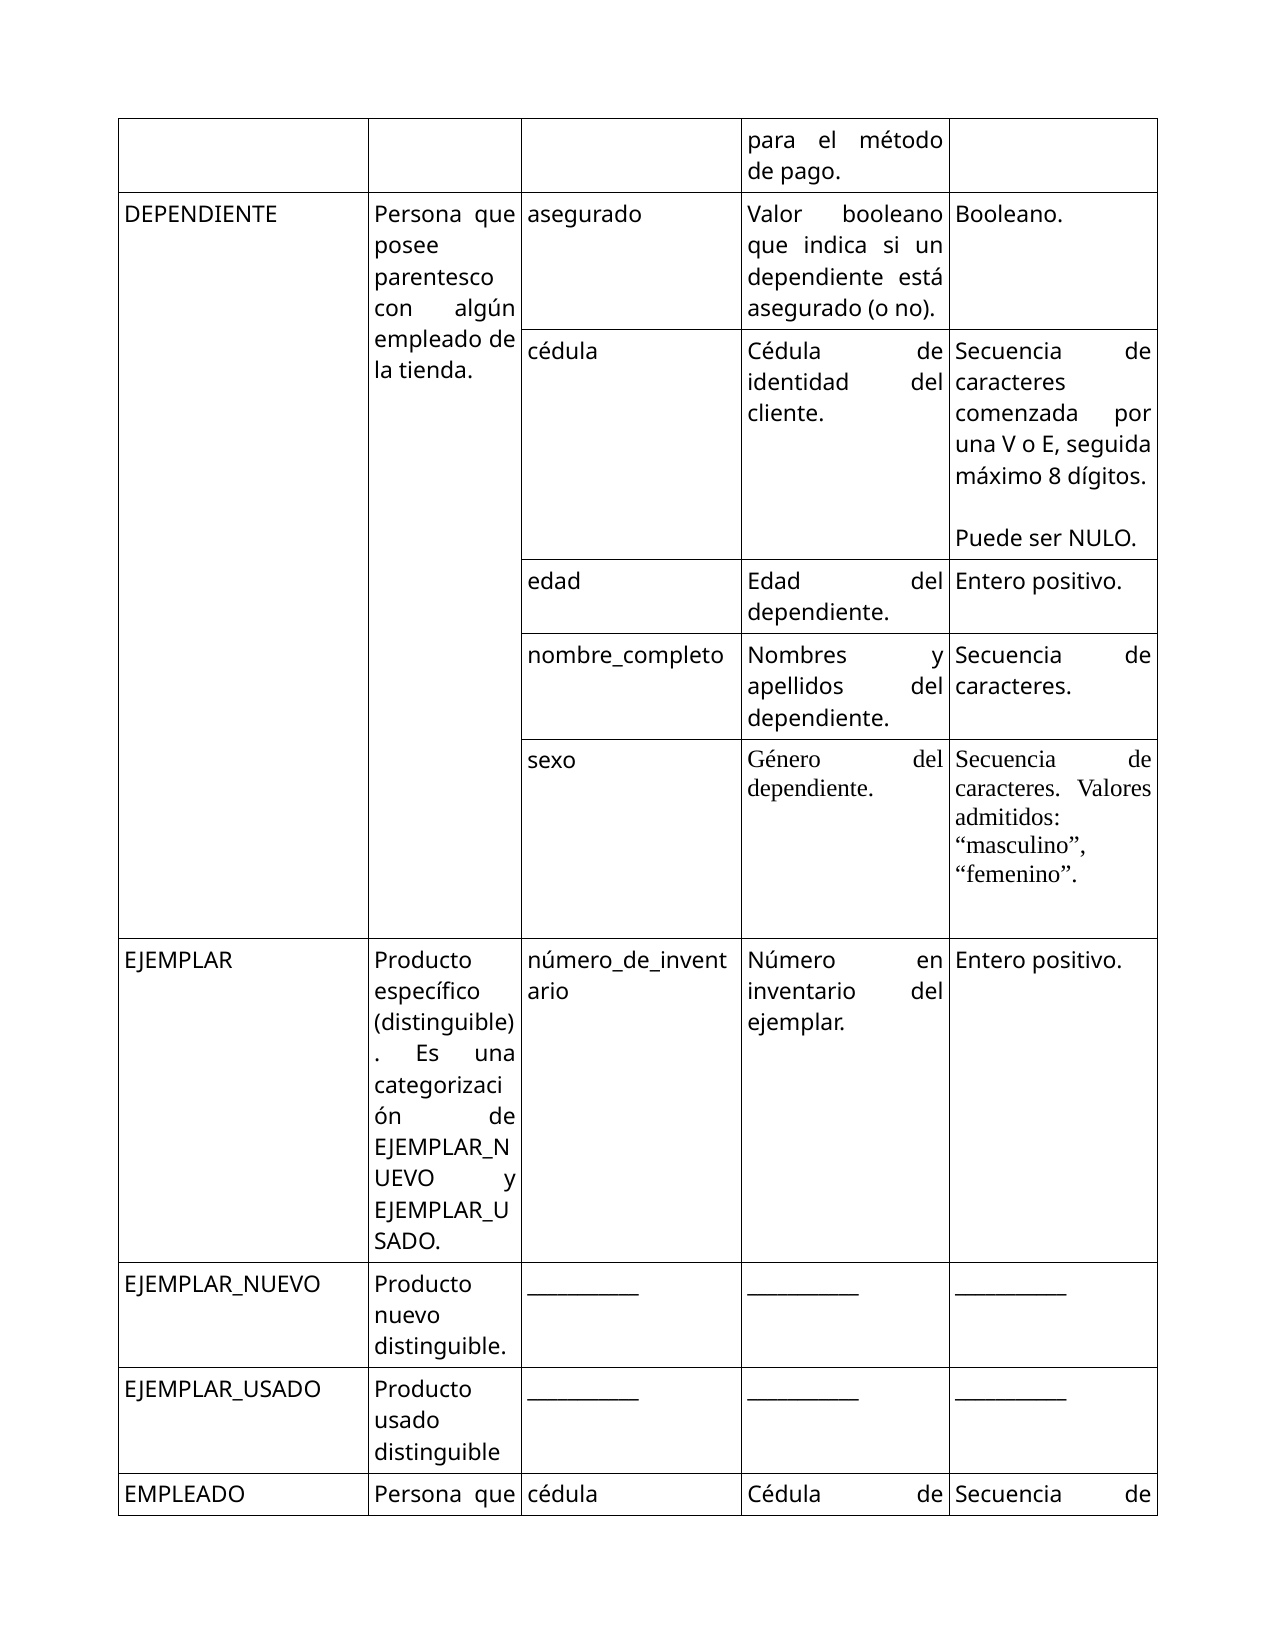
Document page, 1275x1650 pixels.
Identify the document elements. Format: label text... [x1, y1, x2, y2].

table_cell Secuencia de caracteres comenzada por una V o E, seguida máximo 8 dígitos. Puede ser NULO. [950, 330, 1157, 559]
table_cell [522, 119, 741, 192]
table_cell Edad del dependiente. [742, 560, 949, 633]
table_cell Producto nuevo distinguible. [369, 1263, 521, 1367]
table_cell Secuencia de [950, 1474, 1157, 1515]
table_cell cédula [522, 330, 741, 559]
table_cell ___________ [742, 1368, 949, 1472]
table_cell Entero positivo. [950, 939, 1157, 1262]
table_cell número_de_inventario [522, 939, 741, 1262]
table_cell ___________ [950, 1368, 1157, 1472]
table_cell EJEMPLAR_USADO [119, 1368, 368, 1472]
table_cell EJEMPLAR [119, 939, 368, 1262]
table_cell sexo [522, 740, 741, 938]
table_cell Booleano. [950, 193, 1157, 329]
table_cell asegurado [522, 193, 741, 329]
table_cell Cédula de identidad del cliente. [742, 330, 949, 559]
table_cell Producto específico (distinguible). Es una categorización de EJEMPLAR_NUEVO y EJEMPLAR_USADO. [369, 939, 521, 1262]
table_cell Secuencia de caracteres. [950, 634, 1157, 738]
table_cell edad [522, 560, 741, 633]
table_cell EMPLEADO [119, 1474, 368, 1515]
table_cell cédula [522, 1474, 741, 1515]
table_cell Persona que [369, 1474, 521, 1515]
table_cell Producto usado distinguible [369, 1368, 521, 1472]
table_cell Secuencia de caracteres. Valores admitidos: “masculino”, “femenino”. [950, 740, 1157, 938]
table_cell ___________ [742, 1263, 949, 1367]
table_cell nombre_completo [522, 634, 741, 738]
table_cell [369, 119, 521, 192]
table_cell EJEMPLAR_NUEVO [119, 1263, 368, 1367]
table_cell [950, 119, 1157, 192]
table_cell para el método de pago. [742, 119, 949, 192]
table_cell [119, 119, 368, 192]
table_cell ___________ [522, 1368, 741, 1472]
table_cell Valor booleano que indica si un dependiente está asegurado (o no). [742, 193, 949, 329]
table_cell ___________ [950, 1263, 1157, 1367]
table_cell Nombres y apellidos del dependiente. [742, 634, 949, 738]
table_cell DEPENDIENTE [119, 193, 368, 938]
table_cell Género del dependiente. [742, 740, 949, 938]
table_cell Número en inventario del ejemplar. [742, 939, 949, 1262]
table_cell Persona que posee parentesco con algún empleado de la tienda. [369, 193, 521, 938]
table_cell Entero positivo. [950, 560, 1157, 633]
table_cell ___________ [522, 1263, 741, 1367]
table_cell Cédula de [742, 1474, 949, 1515]
